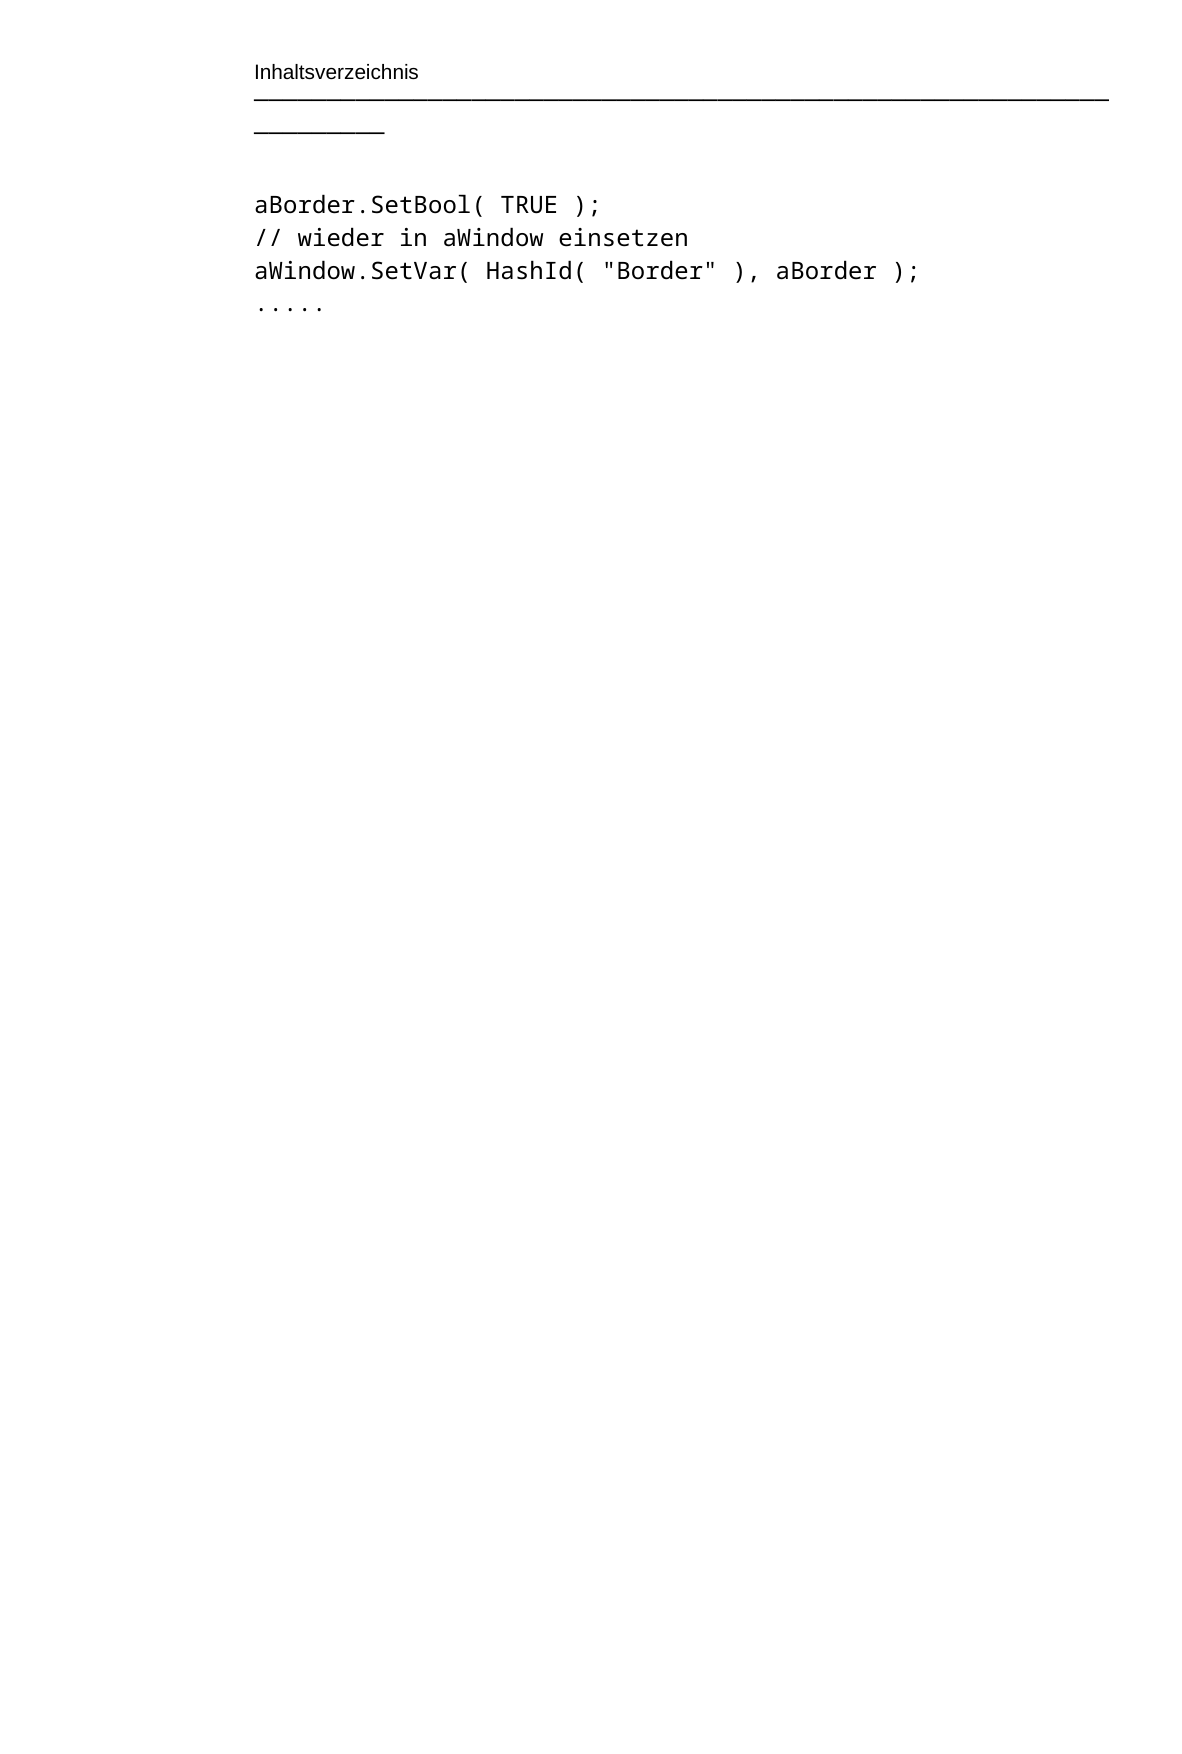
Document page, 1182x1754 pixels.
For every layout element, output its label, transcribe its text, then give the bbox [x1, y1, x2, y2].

list ..... [254, 286, 1110, 319]
list aWindow.SetVar( HashId( "Border" ), aBorder ); [254, 253, 1110, 286]
list // wieder in aWindow einsetzen [254, 221, 1110, 253]
list aBorder.SetBool( TRUE ); [254, 188, 1110, 221]
